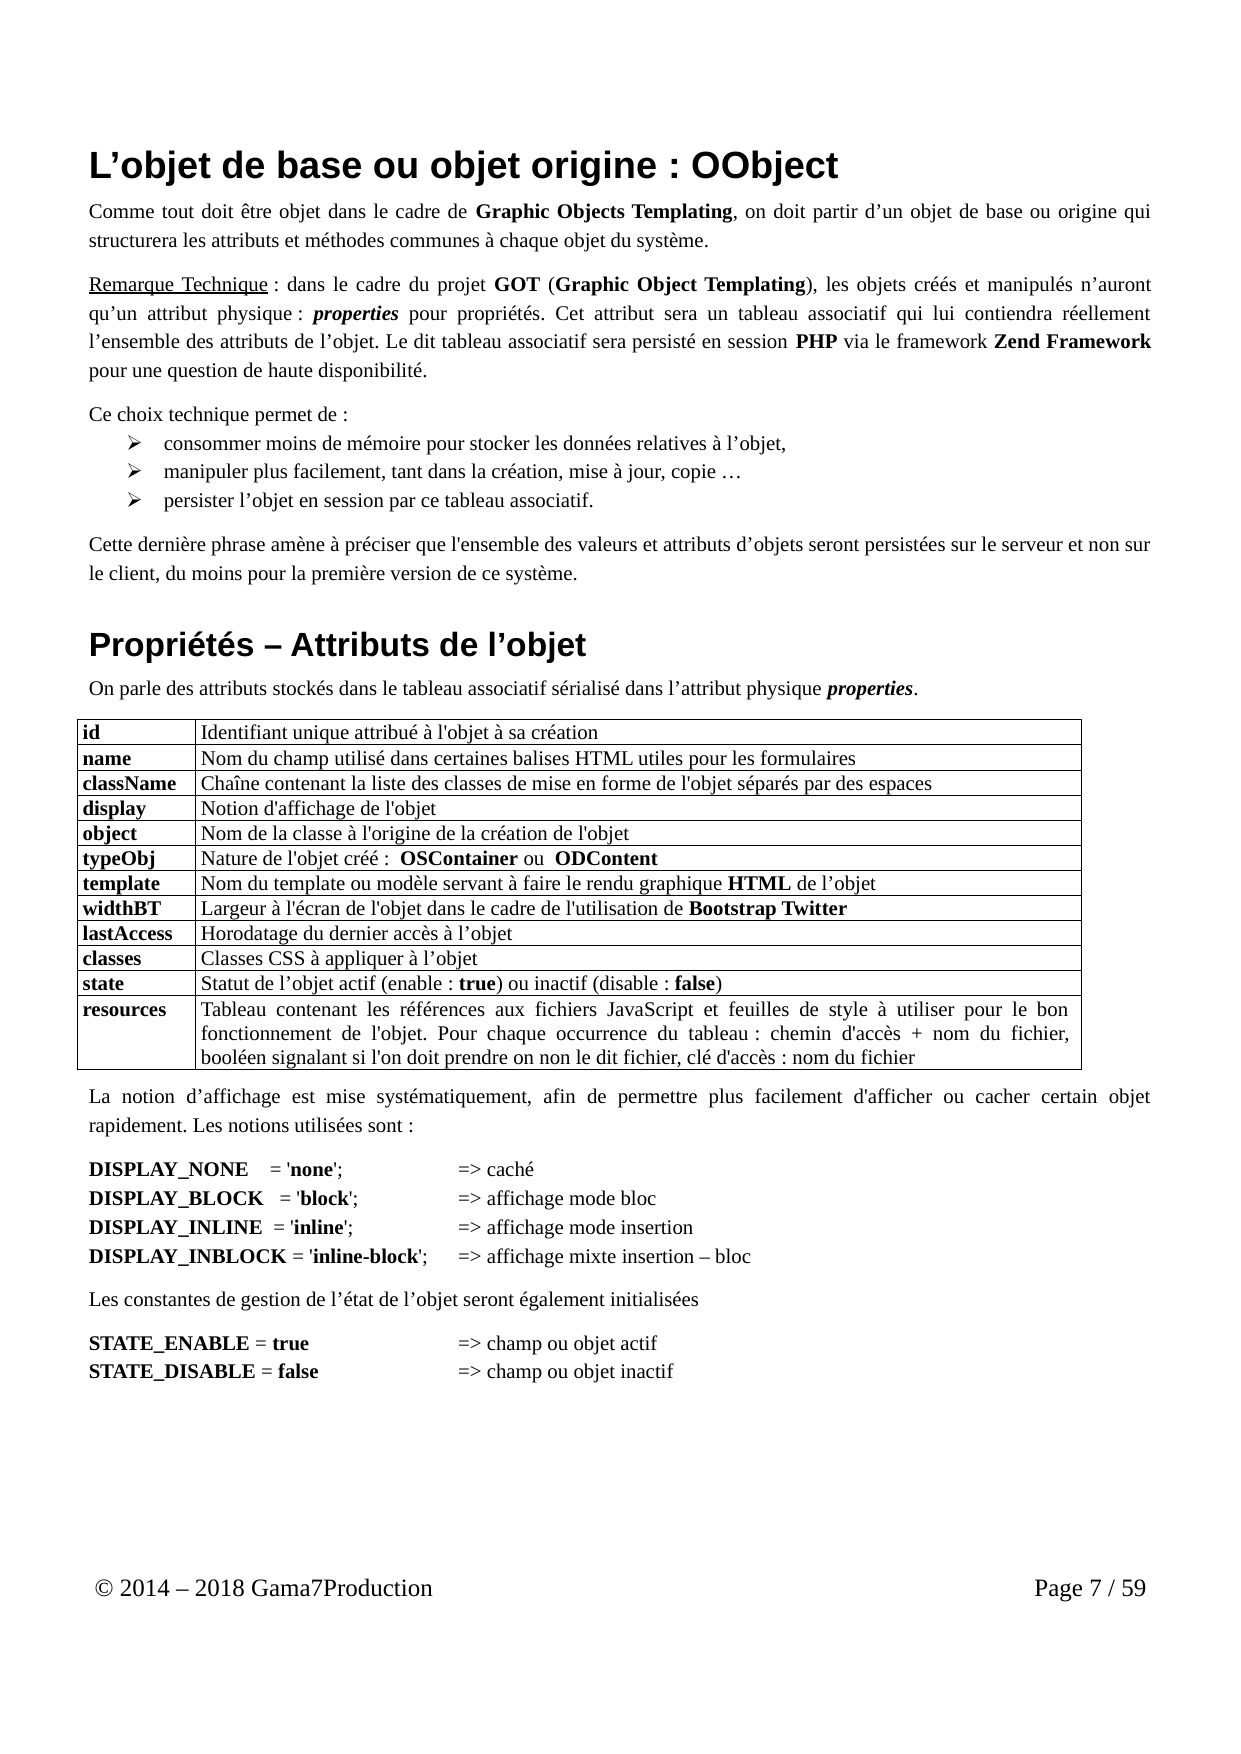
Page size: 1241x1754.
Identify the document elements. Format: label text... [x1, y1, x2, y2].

text STATE_ENABLE = true => champ ou objet actif [88, 1330, 1152, 1354]
table_cell Notion d'affichage de l'objet [196, 796, 1081, 820]
list manipuler plus facilement, tant dans la création, mise à jour, copie … [126, 459, 1152, 483]
table_cell object [78, 821, 195, 845]
table_cell Nom du template ou modèle servant à faire le rendu graphique HTML de l’objet [196, 871, 1081, 895]
table_cell Statut de l’objet actif (enable : true) ou inactif (disable : false) [196, 971, 1081, 995]
text DISPLAY_INLINE = 'inline'; => affichage mode insertion [88, 1215, 1152, 1239]
table_cell Classes CSS à appliquer à l’objet [196, 946, 1081, 970]
table_cell resources [78, 996, 195, 1069]
table_cell lastAccess [78, 921, 195, 945]
table_cell Nom de la classe à l'origine de la création de l'objet [196, 821, 1081, 845]
table_cell display [78, 796, 195, 820]
table_cell name [78, 745, 195, 769]
table_cell Nature de l'objet créé : OSContainer ou ODContent [196, 846, 1081, 870]
table_cell state [78, 971, 195, 995]
text DISPLAY_NONE = 'none'; => caché [88, 1157, 1152, 1181]
list consommer moins de mémoire pour stocker les données relatives à l’objet, [126, 430, 1152, 454]
table_cell template [78, 871, 195, 895]
text La notion d’affichage est mise systématiquement, afin de permettre plus facilement d'afficher ou cacher certain objet rapidement. Les notions utilisées sont : [88, 1084, 1152, 1137]
table_cell Tableau contenant les références aux fichiers JavaScript et feuilles de style à utiliser pour le bon fonctionnement de l'objet. Pour chaque occurrence du tableau : chemin d'accès + nom du fichier, booléen signalant si l'on doit prendre on non le dit fichier, clé d'accès : nom du fichier [196, 996, 1081, 1069]
table_cell className [78, 771, 195, 794]
table_cell Horodatage du dernier accès à l’objet [196, 921, 1081, 945]
subtitle L’objet de base ou objet origine : OObject [88, 143, 1152, 187]
text STATE_DISABLE = false => champ ou objet inactif [88, 1359, 1152, 1383]
table_header Identifiant unique attribué à l'objet à sa création [196, 720, 1081, 744]
table_cell Largeur à l'écran de l'objet dans le cadre de l'utilisation de Bootstrap Twitter [196, 896, 1081, 920]
table_cell typeObj [78, 846, 195, 870]
list persister l’objet en session par ce tableau associatif. [126, 488, 1152, 512]
text Comme tout doit être objet dans le cadre de Graphic Objects Templating, on doit partir d’un objet de base ou origine qui structurera les attributs et méthodes communes à chaque objet du système. [88, 199, 1152, 252]
text Les constantes de gestion de l’état de l’objet seront également initialisées [88, 1287, 1152, 1311]
text Cette dernière phrase amène à préciser que l'ensemble des valeurs et attributs d’objets seront persistées sur le serveur et non sur le client, du moins pour la première version de ce système. [88, 532, 1152, 584]
table_cell Chaîne contenant la liste des classes de mise en forme de l'objet séparés par des espaces [196, 771, 1081, 794]
table_cell Nom du champ utilisé dans certaines balises HTML utiles pour les formulaires [196, 745, 1081, 769]
text On parle des attributs stockés dans le tableau associatif sérialisé dans l’attribut physique properties. [88, 676, 1152, 700]
table_header id [78, 720, 195, 744]
table_cell widthBT [78, 896, 195, 920]
text Remarque Technique : dans le cadre du projet GOT (Graphic Object Templating), les objets créés et manipulés n’auront qu’un attribut physique : properties pour propriétés. Cet attribut sera un tableau associatif qui lui contiendra réellement l’ensemble des attributs de l’objet. Le dit tableau associatif sera persisté en session PHP via le framework Zend Framework pour une question de haute disponibilité. [88, 272, 1152, 382]
text DISPLAY_BLOCK = 'block'; => affichage mode bloc [88, 1186, 1152, 1210]
subtitle Propriétés – Attributs de l’objet [88, 625, 1152, 663]
text DISPLAY_INBLOCK = 'inline-block'; => affichage mixte insertion – bloc [88, 1243, 1152, 1268]
table_cell classes [78, 946, 195, 970]
text Ce choix technique permet de : [88, 402, 1152, 426]
